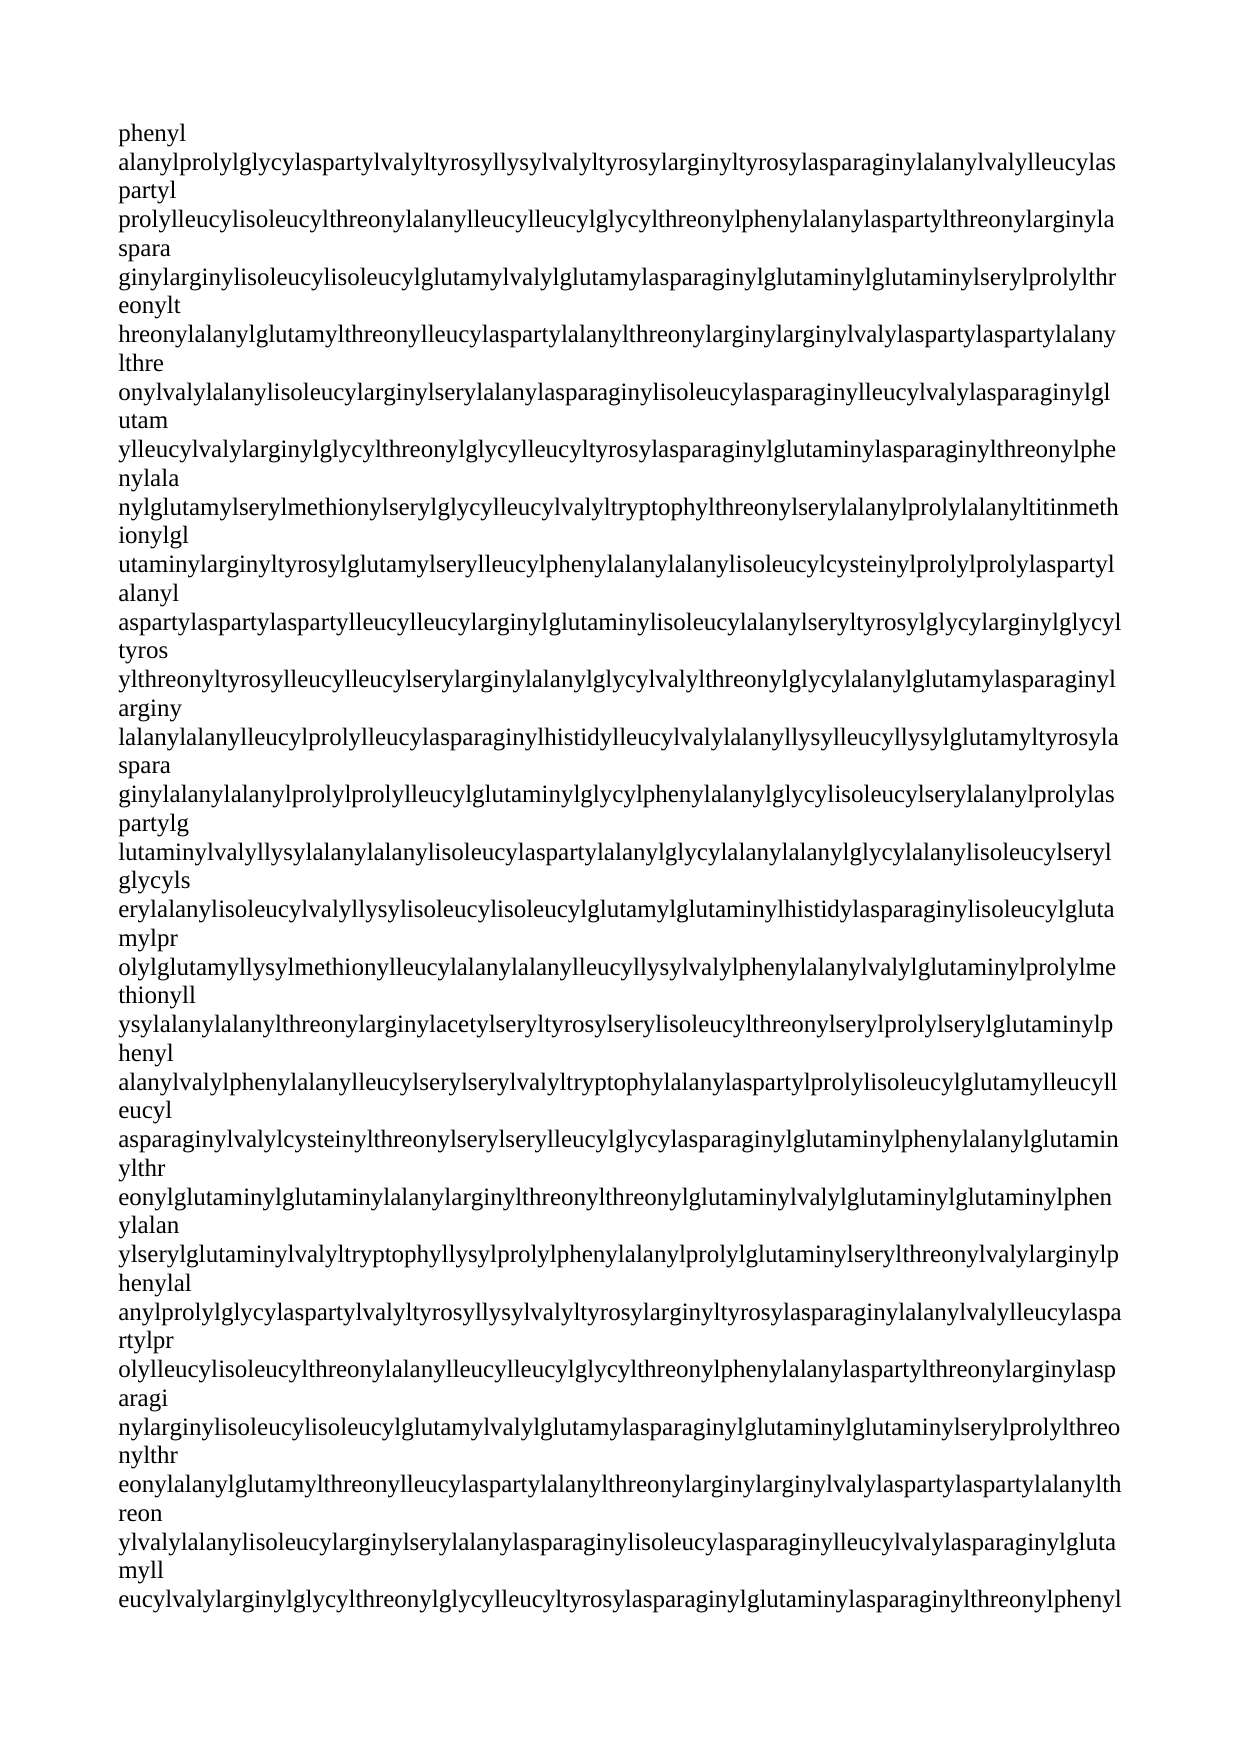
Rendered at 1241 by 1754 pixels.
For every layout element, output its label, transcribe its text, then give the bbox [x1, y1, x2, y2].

text phenyl alanylprolylglycylaspartylvalyltyrosyllysylvalyltyrosylarginyltyrosylasparaginylalanylvalylleucylaspartyl prolylleucylisoleucylthreonylalanylleucylleucylglycylthreonylphenylalanylaspartylthreonylarginylaspara ginylarginylisoleucylisoleucylglutamylvalylglutamylasparaginylglutaminylglutaminylserylprolylthreonylt hreonylalanylglutamylthreonylleucylaspartylalanylthreonylarginylarginylvalylaspartylaspartylalanylthre onylvalylalanylisoleucylarginylserylalanylasparaginylisoleucylasparaginylleucylvalylasparaginylglutam ylleucylvalylarginylglycylthreonylglycylleucyltyrosylasparaginylglutaminylasparaginylthreonylphenylala nylglutamylserylmethionylserylglycylleucylvalyltryptophylthreonylserylalanylprolylalanyltitinmethionylgl utaminylarginyltyrosylglutamylserylleucylphenylalanylalanylisoleucylcysteinylprolylprolylaspartylalanyl aspartylaspartylaspartylleucylleucylarginylglutaminylisoleucylalanylseryltyrosylglycylarginylglycyltyros ylthreonyltyrosylleucylleucylserylarginylalanylglycylvalylthreonylglycylalanylglutamylasparaginylarginy lalanylalanylleucylprolylleucylasparaginylhistidylleucylvalylalanyllysylleucyllysylglutamyltyrosylaspara ginylalanylalanylprolylprolylleucylglutaminylglycylphenylalanylglycylisoleucylserylalanylprolylaspartylg lutaminylvalyllysylalanylalanylisoleucylaspartylalanylglycylalanylalanylglycylalanylisoleucylserylglycyls erylalanylisoleucylvalyllysylisoleucylisoleucylglutamylglutaminylhistidylasparaginylisoleucylglutamylpr olylglutamyllysylmethionylleucylalanylalanylleucyllysylvalylphenylalanylvalylglutaminylprolylmethionyll ysylalanylalanylthreonylarginylacetylseryltyrosylserylisoleucylthreonylserylprolylserylglutaminylphenyl alanylvalylphenylalanylleucylserylserylvalyltryptophylalanylaspartylprolylisoleucylglutamylleucylleucyl asparaginylvalylcysteinylthreonylserylserylleucylglycylasparaginylglutaminylphenylalanylglutaminylthr eonylglutaminylglutaminylalanylarginylthreonylthreonylglutaminylvalylglutaminylglutaminylphenylalan ylserylglutaminylvalyltryptophyllysylprolylphenylalanylprolylglutaminylserylthreonylvalylarginylphenylal anylprolylglycylaspartylvalyltyrosyllysylvalyltyrosylarginyltyrosylasparaginylalanylvalylleucylaspartylpr olylleucylisoleucylthreonylalanylleucylleucylglycylthreonylphenylalanylaspartylthreonylarginylasparagi nylarginylisoleucylisoleucylglutamylvalylglutamylasparaginylglutaminylglutaminylserylprolylthreonylthr eonylalanylglutamylthreonylleucylaspartylalanylthreonylarginylarginylvalylaspartylaspartylalanylthreon ylvalylalanylisoleucylarginylserylalanylasparaginylisoleucylasparaginylleucylvalylasparaginylglutamyll eucylvalylarginylglycylthreonylglycylleucyltyrosylasparaginylglutaminylasparaginylthreonylphenyl [118, 118, 1122, 1613]
